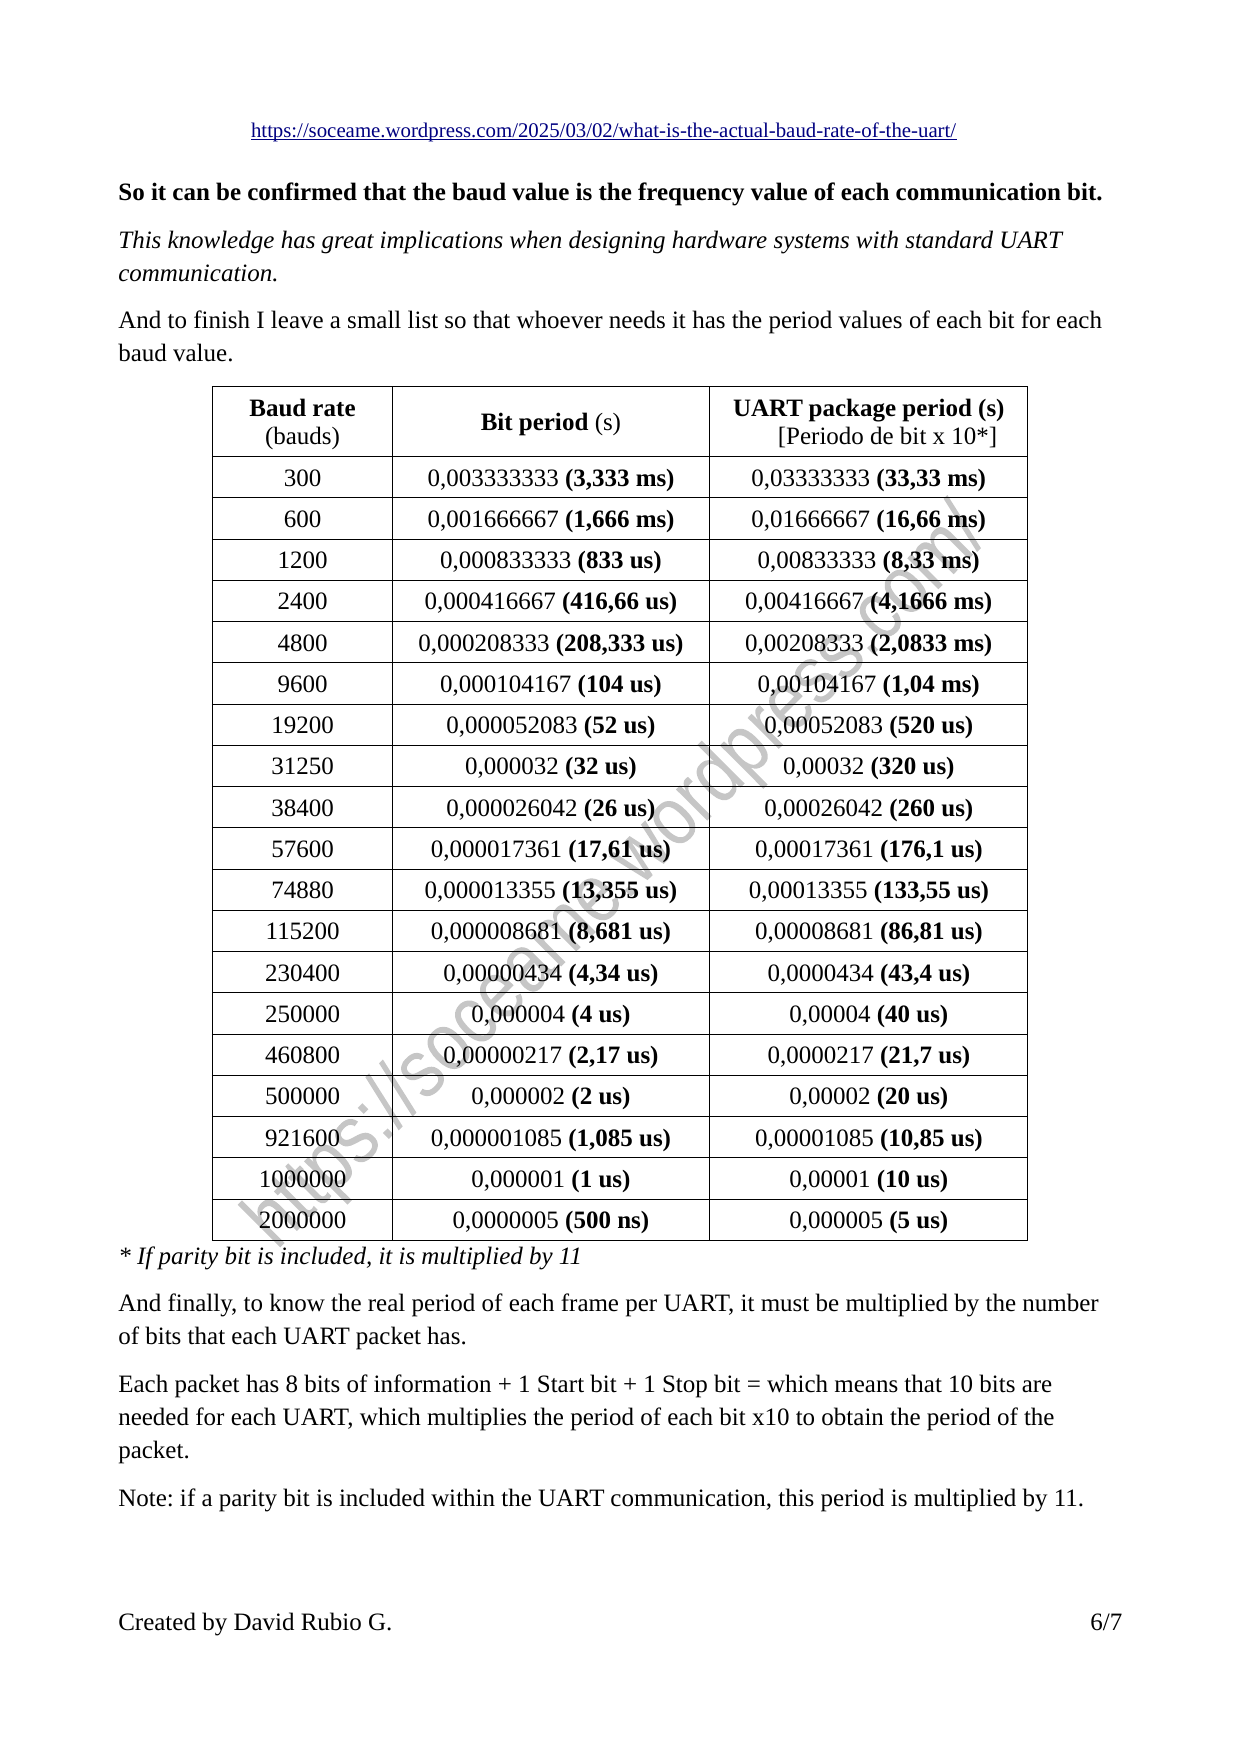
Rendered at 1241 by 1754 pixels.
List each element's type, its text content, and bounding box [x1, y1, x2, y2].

table_cell 250000 [213, 993, 392, 1033]
table_cell 0,000017361 (17,61 us) [642, 828, 709, 868]
table_cell 0,00008681 (86,81 us) [710, 911, 1027, 951]
table_cell 1000000 [313, 1179, 339, 1198]
table_cell 0,00001 (10 us) [710, 1158, 1027, 1198]
table_cell 0,000833333 (833 us) [393, 540, 709, 580]
table_cell 31250 [213, 746, 392, 786]
table_cell 1000000 [317, 1158, 345, 1180]
table_cell 0,000008681 (8,681 us) [557, 911, 709, 951]
text * If parity bit is included, it is multiplied by 11 [118, 1241, 1122, 1269]
table_cell 0,00000434 (4,34 us) [537, 952, 709, 992]
table_cell 460800 [213, 1035, 392, 1075]
table_cell 2000000 [243, 1200, 263, 1214]
table_cell 0,00833333 (8,33 ms) [710, 540, 930, 580]
table_cell 0,00833333 (8,33 ms) [927, 540, 1027, 580]
table_cell 1000000 [340, 1158, 392, 1198]
table_cell 0,000416667 (416,66 us) [393, 581, 709, 621]
table_cell 0,000032 (32 us) [393, 746, 709, 786]
table_cell 115200 [213, 911, 392, 951]
table_cell 0,000004 (4 us) [393, 993, 491, 1033]
table_cell 2400 [213, 581, 392, 621]
text This knowledge has great implications when designing hardware systems with standard UART communication. [118, 225, 1122, 286]
table_cell 0,000008681 (8,681 us) [393, 911, 553, 951]
table_cell 0,00002 (20 us) [710, 1076, 1027, 1116]
table_cell 0,000026042 (26 us) [393, 787, 709, 827]
table_cell 0,000013355 (13,355 us) [393, 870, 709, 910]
table_cell 600 [213, 498, 392, 538]
table_cell 0,00032 (320 us) [754, 746, 1027, 786]
table_cell 0,0000217 (21,7 us) [710, 1035, 1027, 1075]
table_cell 0,03333333 (33,33 ms) [710, 457, 1027, 497]
table_cell 38400 [213, 787, 392, 827]
table_cell 0,00104167 (1,04 ms) [801, 663, 1027, 703]
table_cell 0,00013355 (133,55 us) [710, 870, 1027, 910]
table_cell 0,00017361 (176,1 us) [710, 828, 1027, 868]
table_header UART package period (s) [Periodo de bit x 10*] [710, 387, 1027, 456]
table_cell 0,0000434 (43,4 us) [710, 952, 1027, 992]
table_cell 0,01666667 (16,66 ms) [710, 498, 967, 538]
table_cell 0,000017361 (17,61 us) [393, 828, 654, 868]
text Each packet has 8 bits of information + 1 Start bit + 1 Stop bit = which means that 10 bits are needed for each UART, which multiplies the period of each bit x10 to obtain the period of the packet. [118, 1369, 1122, 1464]
table_cell 0,00104167 (1,04 ms) [710, 663, 800, 703]
text Note: if a parity bit is included within the UART communication, this period is multiplied by 11. [118, 1483, 1122, 1511]
table_cell 0,003333333 (3,333 ms) [393, 457, 709, 497]
table_cell 0,000001085 (1,085 us) [393, 1117, 709, 1157]
table_cell 74880 [213, 870, 392, 910]
table_cell 300 [213, 457, 392, 497]
table_cell 1000000 [287, 1180, 313, 1198]
table_cell [372, 1076, 392, 1107]
table_cell 0,00052083 (520 us) [761, 705, 1027, 745]
table_cell 0,00004 (40 us) [710, 993, 1027, 1033]
table_cell 230400 [213, 952, 392, 992]
table_cell 0,00000217 (2,17 us) [393, 1035, 709, 1075]
table_cell [733, 746, 761, 764]
table_cell 1000000 [213, 1158, 312, 1198]
table_cell 57600 [213, 828, 392, 868]
table_cell 0,000104167 (104 us) [393, 663, 709, 703]
table_header Baud rate (bauds) [213, 387, 392, 456]
table_cell [393, 1088, 411, 1116]
table_cell 0,01666667 (16,66 ms) [950, 498, 1027, 538]
table_cell 2000000 [213, 1200, 271, 1240]
table_cell 0,000004 (4 us) [496, 993, 709, 1033]
table_cell 0,000052083 (52 us) [393, 705, 709, 745]
table_cell 0,00208333 (2,0833 ms) [710, 622, 1027, 662]
table_cell 2000000 [275, 1200, 299, 1221]
table_cell 0,00416667 (4,1666 ms) [866, 581, 1027, 621]
table_cell 0,0000005 (500 ns) [393, 1200, 709, 1240]
text And to finish I leave a small list so that whoever needs it has the period values ​​of each bit for each baud value. [118, 305, 1122, 367]
table_cell 0,00416667 (4,1666 ms) [710, 581, 886, 621]
table_cell 0,000004 (4 us) [496, 993, 519, 1010]
table_cell 9600 [213, 663, 392, 703]
table_cell 0,001666667 (1,666 ms) [393, 498, 709, 538]
table_cell 19200 [213, 705, 392, 745]
table_cell 500000 [213, 1076, 389, 1116]
table_cell 1200 [213, 540, 392, 580]
text And finally, to know the real period of each frame per UART, it must be multiplied by the number of bits that each UART packet has. [118, 1288, 1122, 1350]
table_cell 0,00052083 (520 us) [710, 705, 773, 745]
table_cell 0,00000434 (4,34 us) [393, 952, 511, 992]
text So it can be confirmed that the baud value is the frequency value of each communication bit. [118, 177, 1122, 206]
table_cell 0,00416667 (4,1666 ms) [891, 581, 919, 605]
table_cell 0,000005 (5 us) [710, 1200, 1027, 1240]
table_cell 0,00104167 (1,04 ms) [797, 680, 831, 703]
table_cell 0,00001085 (10,85 us) [710, 1117, 1027, 1157]
table_cell 0,000001 (1 us) [393, 1158, 709, 1198]
table_cell 0,00000434 (4,34 us) [508, 954, 530, 992]
table_header Bit period (s) [393, 387, 709, 456]
table_cell 921600 [213, 1117, 392, 1157]
table_cell 0,000002 (2 us) [394, 1076, 709, 1116]
table_cell 0,000208333 (208,333 us) [393, 622, 709, 662]
table_cell 4800 [213, 622, 392, 662]
table_cell 0,000008681 (8,681 us) [545, 927, 574, 951]
table_cell [710, 746, 759, 786]
table_cell 2000000 [262, 1200, 392, 1240]
table_cell 0,00026042 (260 us) [710, 787, 1027, 827]
